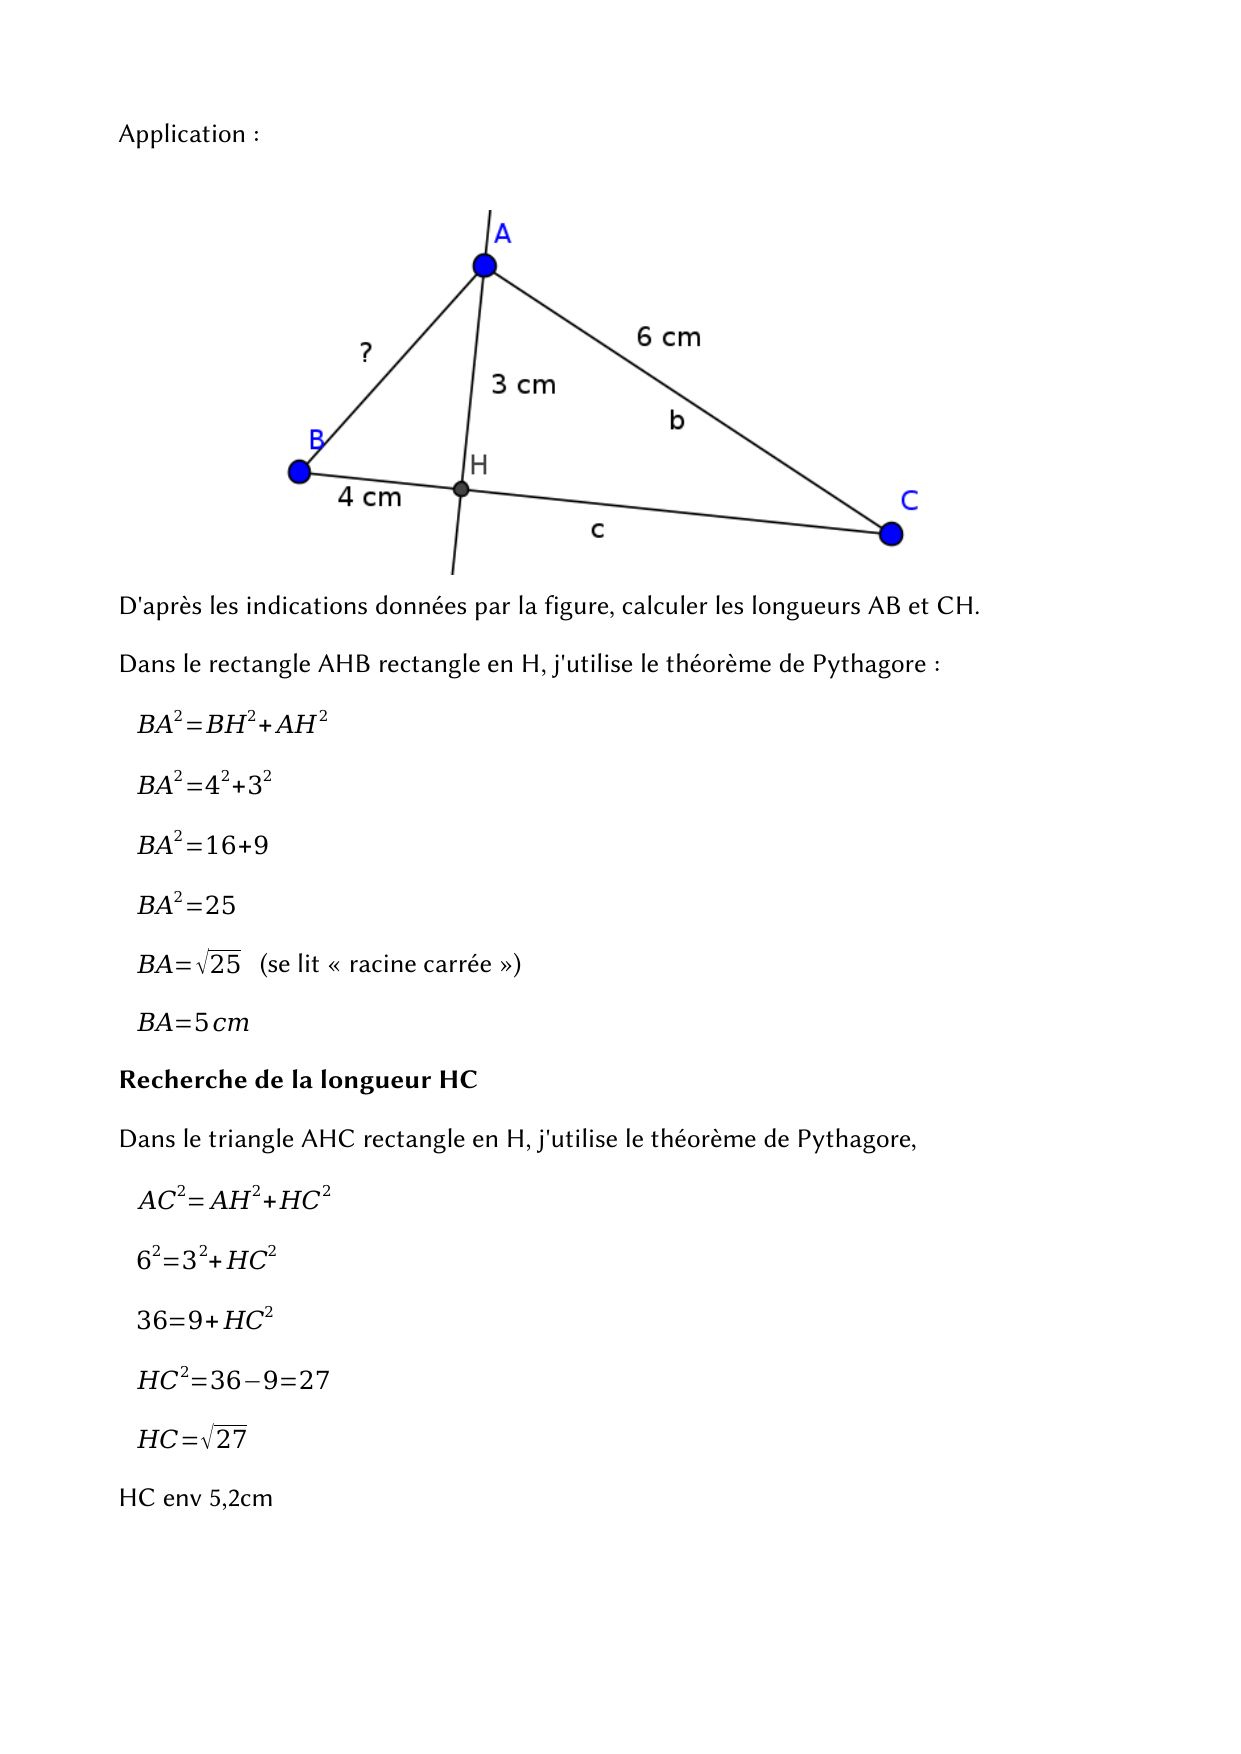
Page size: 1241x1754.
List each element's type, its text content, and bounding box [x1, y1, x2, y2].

picture [270, 210, 927, 575]
text Application : [118, 118, 1122, 149]
text Dans le triangle AHC rectangle en H, j'utilise le théorème de Pythagore, [118, 1123, 1122, 1154]
text Recherche de la longueur HC [118, 1065, 1122, 1096]
text Dans le rectangle AHB rectangle en H, j'utilise le théorème de Pythagore : [118, 649, 1122, 679]
text HC env 5,2cm [118, 1483, 1122, 1513]
text D'après les indications données par la figure, calculer les longueurs AB et CH. [118, 236, 1122, 621]
text (se lit « racine carrée ») [118, 948, 1122, 980]
